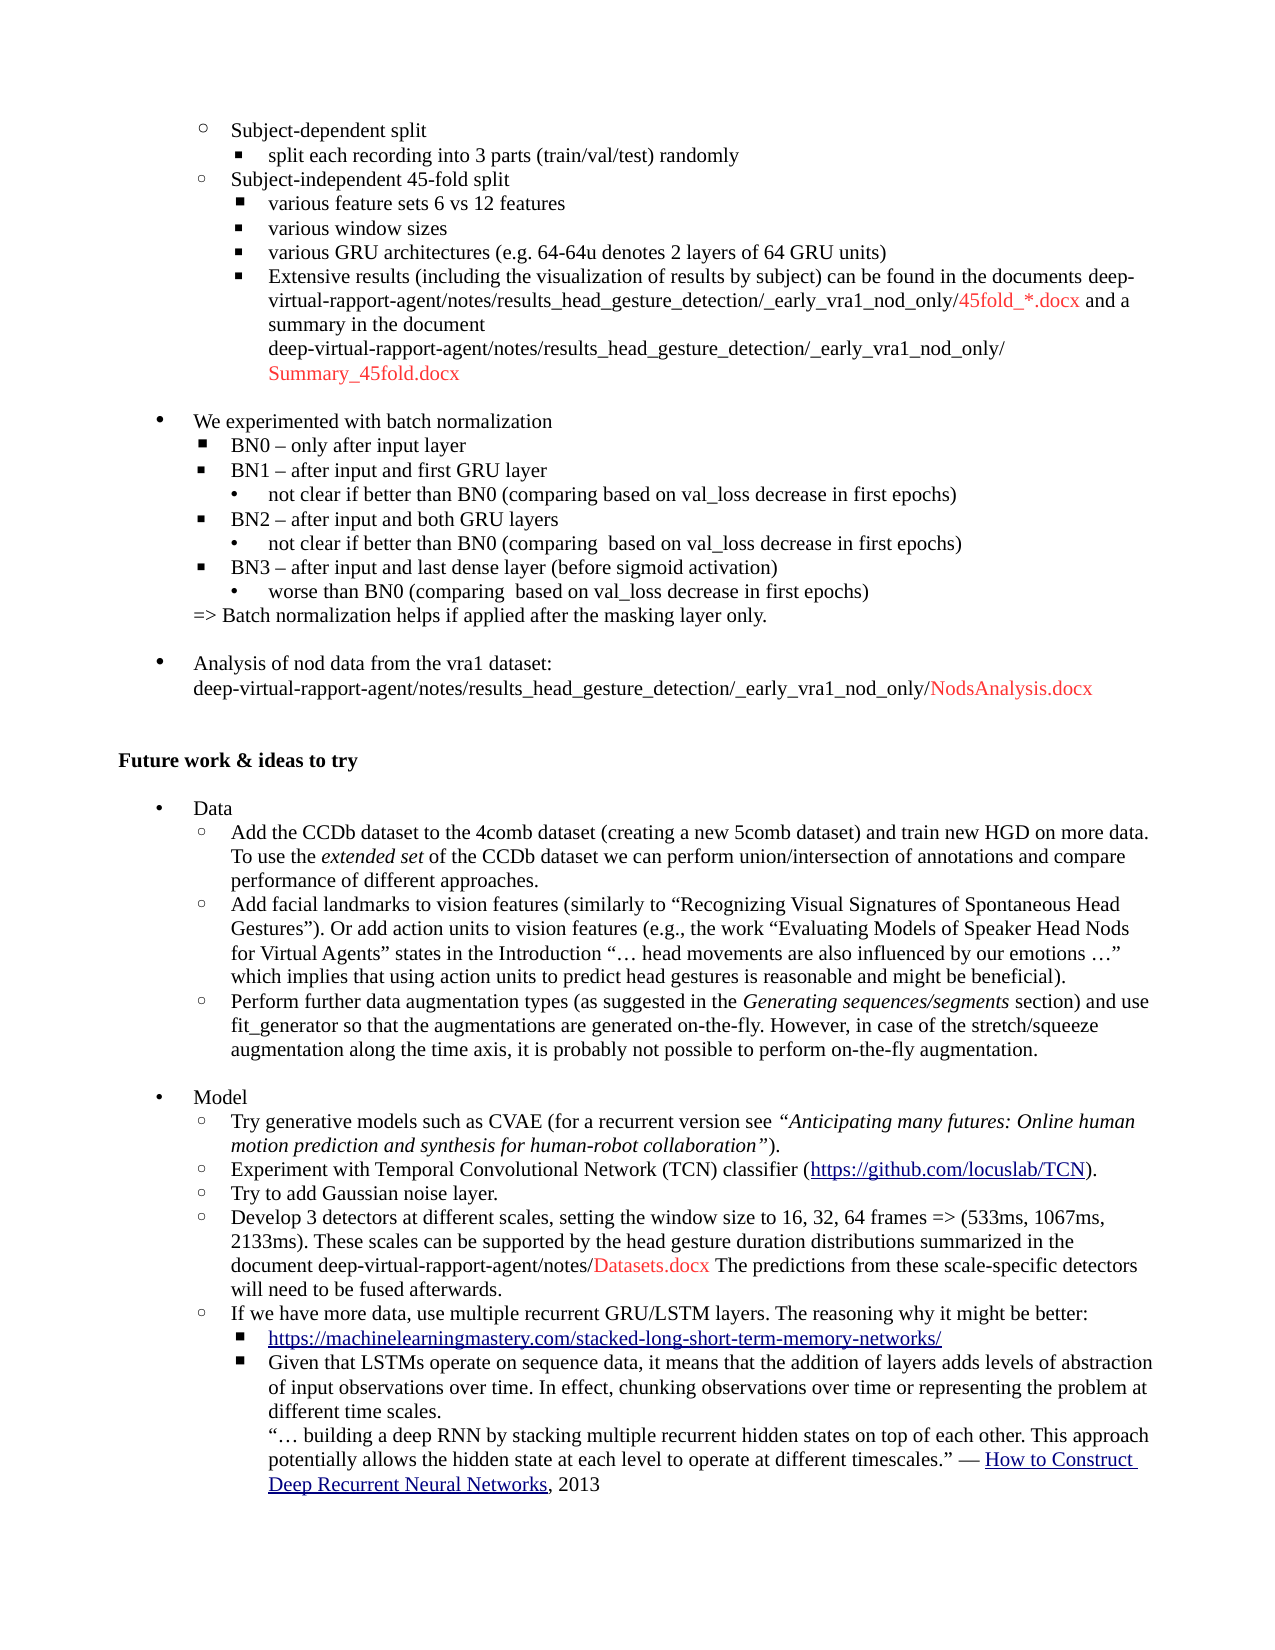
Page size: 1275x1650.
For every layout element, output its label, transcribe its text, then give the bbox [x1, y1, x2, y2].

list Analysis of nod data from the vra1 dataset: deep-virtual-rapport-agent/notes/results_head_gesture_detection/_early_vra1_nod_only/NodsAnalysis.docx [156, 651, 1157, 700]
list Develop 3 detectors at different scales, setting the window size to 16, 32, 64 frames => (533ms, 1067ms, 2133ms). These scales can be supported by the head gesture duration distributions summarized in the document deep-virtual-rapport-agent/notes/Datasets.docx The predictions from these scale-specific detectors will need to be fused afterwards. [193, 1205, 1157, 1301]
list BN2 – after input and both GRU layers [193, 506, 1157, 531]
list Subject-independent 45-fold split [193, 167, 1157, 191]
list various feature sets 6 vs 12 features [231, 191, 1157, 216]
list BN3 – after input and last dense layer (before sigmoid activation) [193, 554, 1157, 579]
list not clear if better than BN0 (comparing based on val_loss decrease in first epochs) [231, 531, 1157, 554]
list various GRU architectures (e.g. 64-64u denotes 2 layers of 64 GRU units) [231, 240, 1157, 264]
list BN0 – only after input layer [193, 433, 1157, 458]
list Subject-dependent split [193, 118, 1157, 143]
list various window sizes [231, 216, 1157, 240]
list https://machinelearningmastery.com/stacked-long-short-term-memory-networks/ [231, 1325, 1157, 1350]
list We experimented with batch normalization [156, 408, 1157, 433]
list Given that LSTMs operate on sequence data, it means that the addition of layers adds levels of abstraction of input observations over time. In effect, chunking observations over time or representing the problem at different time scales. “… building a deep RNN by stacking multiple recurrent hidden states on top of each other. This approach potentially allows the hidden state at each level to operate at different timescales.” — How to Construct Deep Recurrent Neural Networks, 2013 [231, 1350, 1157, 1496]
list Add facial landmarks to vision features (similarly to “Recognizing Visual Signatures of Spontaneous Head Gestures”). Or add action units to vision features (e.g., the work “Evaluating Models of Speaker Head Nods for Virtual Agents” states in the Introduction “… head movements are also influenced by our emotions …” which implies that using action units to predict head gestures is reasonable and might be beneficial). [193, 892, 1157, 988]
list worse than BN0 (comparing based on val_loss decrease in first epochs) [231, 579, 1157, 603]
list Model [156, 1085, 1157, 1109]
list Perform further data augmentation types (as suggested in the Generating sequences/segments section) and use fit_generator so that the augmentations are generated on-the-fly. However, in case of the stretch/squeeze augmentation along the time axis, it is probably not possible to perform on-the-fly augmentation. [193, 988, 1157, 1061]
list If we have more data, use multiple recurrent GRU/LSTM layers. The reasoning why it might be better: [193, 1301, 1157, 1325]
list => Batch normalization helps if applied after the masking layer only. [156, 603, 1157, 627]
list Experiment with Temporal Convolutional Network (TCN) classifier (https://github.com/locuslab/TCN). [193, 1157, 1157, 1181]
list BN1 – after input and first GRU layer [193, 458, 1157, 482]
list Extensive results (including the visualization of results by subject) can be found in the documents deep-virtual-rapport-agent/notes/results_head_gesture_detection/_early_vra1_nod_only/45fold_*.docx and a summary in the document deep-virtual-rapport-agent/notes/results_head_gesture_detection/_early_vra1_nod_only/Summary_45fold.docx [231, 264, 1157, 384]
list Try generative models such as CVAE (for a recurrent version see “Anticipating many futures: Online human motion prediction and synthesis for human-robot collaboration”). [193, 1109, 1157, 1157]
list Add the CCDb dataset to the 4comb dataset (creating a new 5comb dataset) and train new HGD on more data. To use the extended set of the CCDb dataset we can perform union/intersection of annotations and compare performance of different approaches. [193, 820, 1157, 892]
list Data [156, 796, 1157, 820]
list Try to add Gaussian noise layer. [193, 1181, 1157, 1205]
list split each recording into 3 parts (train/val/test) randomly [231, 143, 1157, 167]
list not clear if better than BN0 (comparing based on val_loss decrease in first epochs) [231, 482, 1157, 506]
text Future work & ideas to try [118, 748, 1157, 772]
